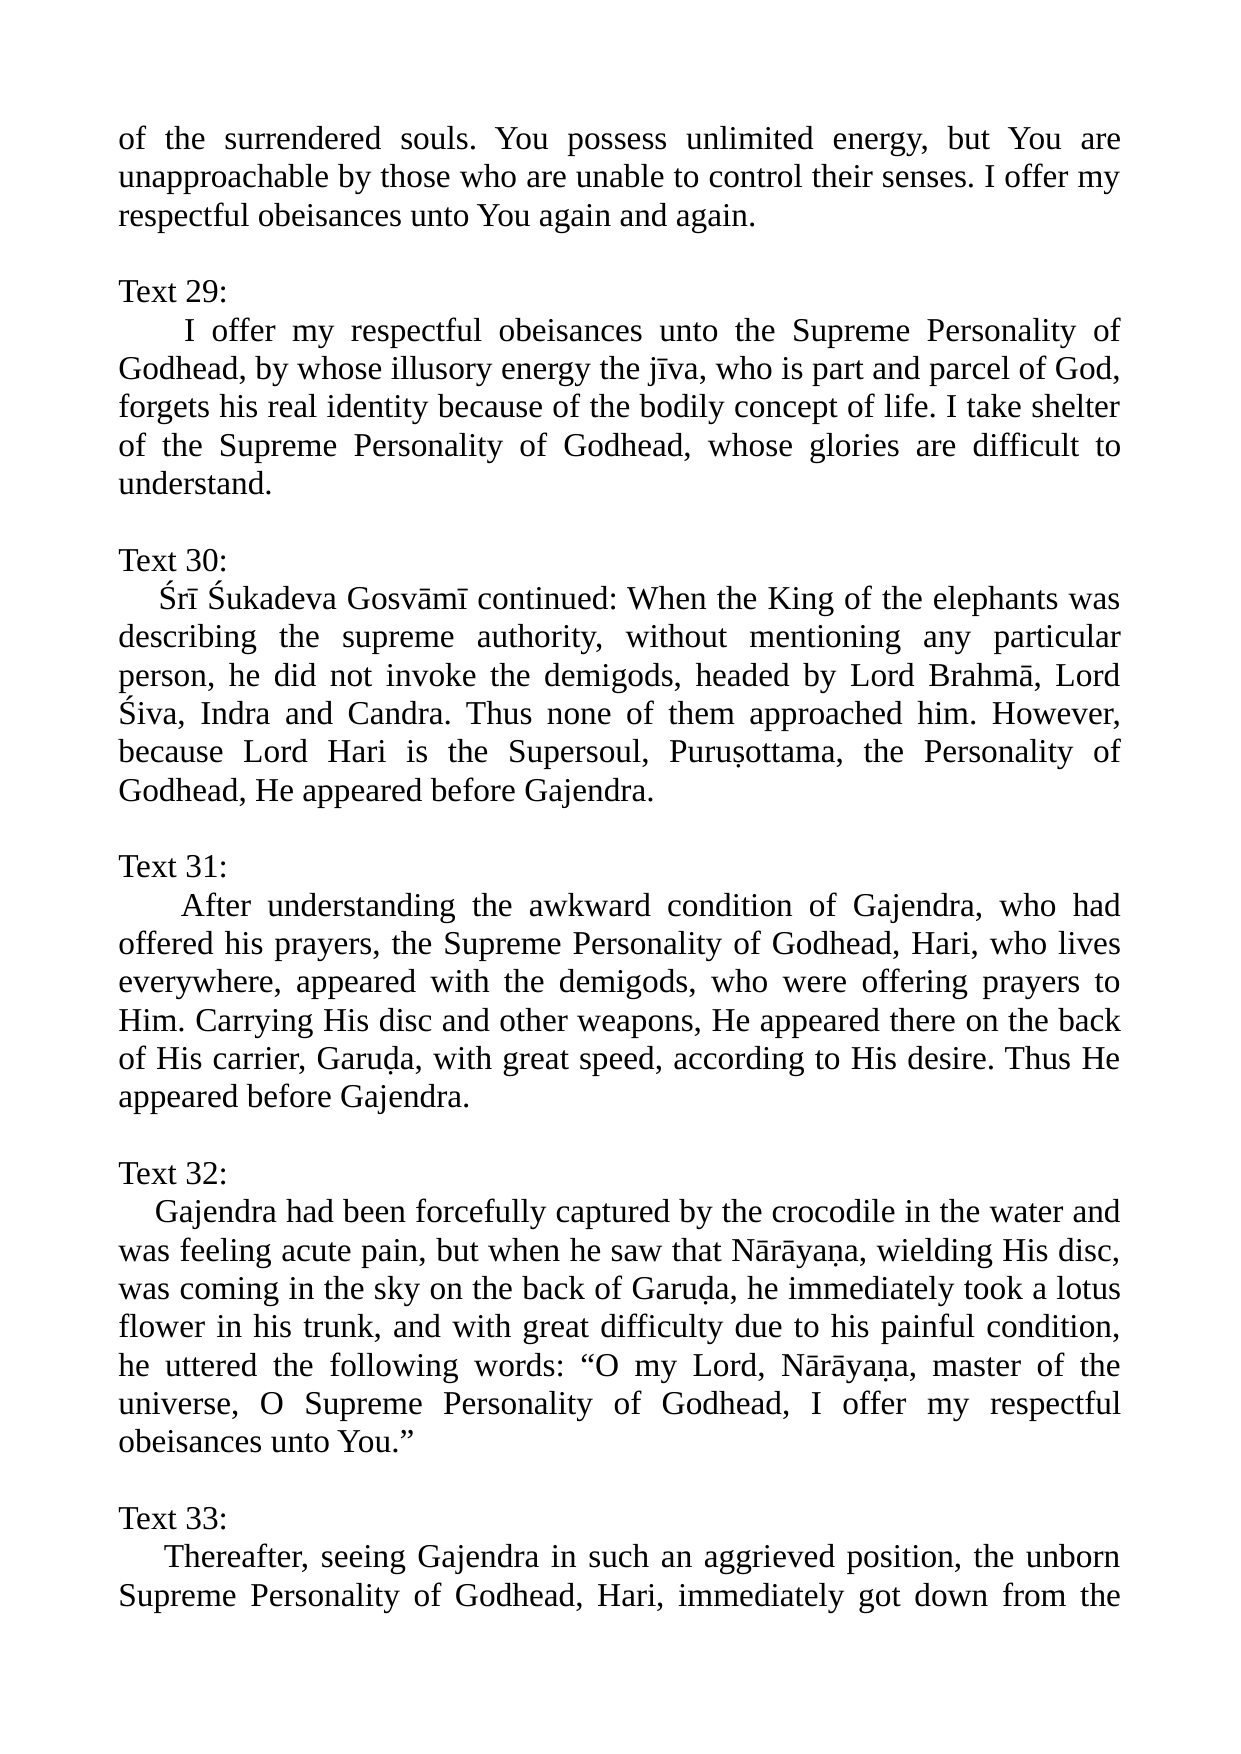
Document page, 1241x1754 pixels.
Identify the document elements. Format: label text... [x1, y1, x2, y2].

text Text 31: [118, 846, 1122, 885]
text Text 33: [118, 1498, 1122, 1536]
text Gajendra had been forcefully captured by the crocodile in the water and was feeling acute pain, but when he saw that Nārāyaṇa, wielding His disc, was coming in the sky on the back of Garuḍa, he immediately took a lotus flower in his trunk, and with great difficulty due to his painful condition, he uttered the following words: “O my Lord, Nārāyaṇa, master of the universe, O Supreme Personality of Godhead, I offer my respectful obeisances unto You.” [118, 1191, 1122, 1460]
text I offer my respectful obeisances unto the Supreme Personality of Godhead, by whose illusory energy the jīva, who is part and parcel of God, forgets his real identity because of the bodily concept of life. I take shelter of the Supreme Personality of Godhead, whose glories are difficult to understand. [118, 310, 1122, 501]
text Text 29: [118, 271, 1122, 310]
text After understanding the awkward condition of Gajendra, who had offered his prayers, the Supreme Personality of Godhead, Hari, who lives everywhere, appeared with the demigods, who were offering prayers to Him. Carrying His disc and other weapons, He appeared there on the back of His carrier, Garuḍa, with great speed, according to His desire. Thus He appeared before Gajendra. [118, 885, 1122, 1115]
text Śrī Śukadeva Gosvāmī continued: When the King of the elephants was describing the supreme authority, without mentioning any particular person, he did not invoke the demigods, headed by Lord Brahmā, Lord Śiva, Indra and Candra. Thus none of them approached him. However, because Lord Hari is the Supersoul, Puruṣottama, the Personality of Godhead, He appeared before Gajendra. [118, 578, 1122, 808]
text of the surrendered souls. You possess unlimited energy, but You are unapproachable by those who are unable to control their senses. I offer my respectful obeisances unto You again and again. [118, 118, 1122, 233]
text Text 30: [118, 540, 1122, 578]
text Thereafter, seeing Gajendra in such an aggrieved position, the unborn Supreme Personality of Godhead, Hari, immediately got down from the [118, 1536, 1122, 1613]
text Text 32: [118, 1153, 1122, 1191]
